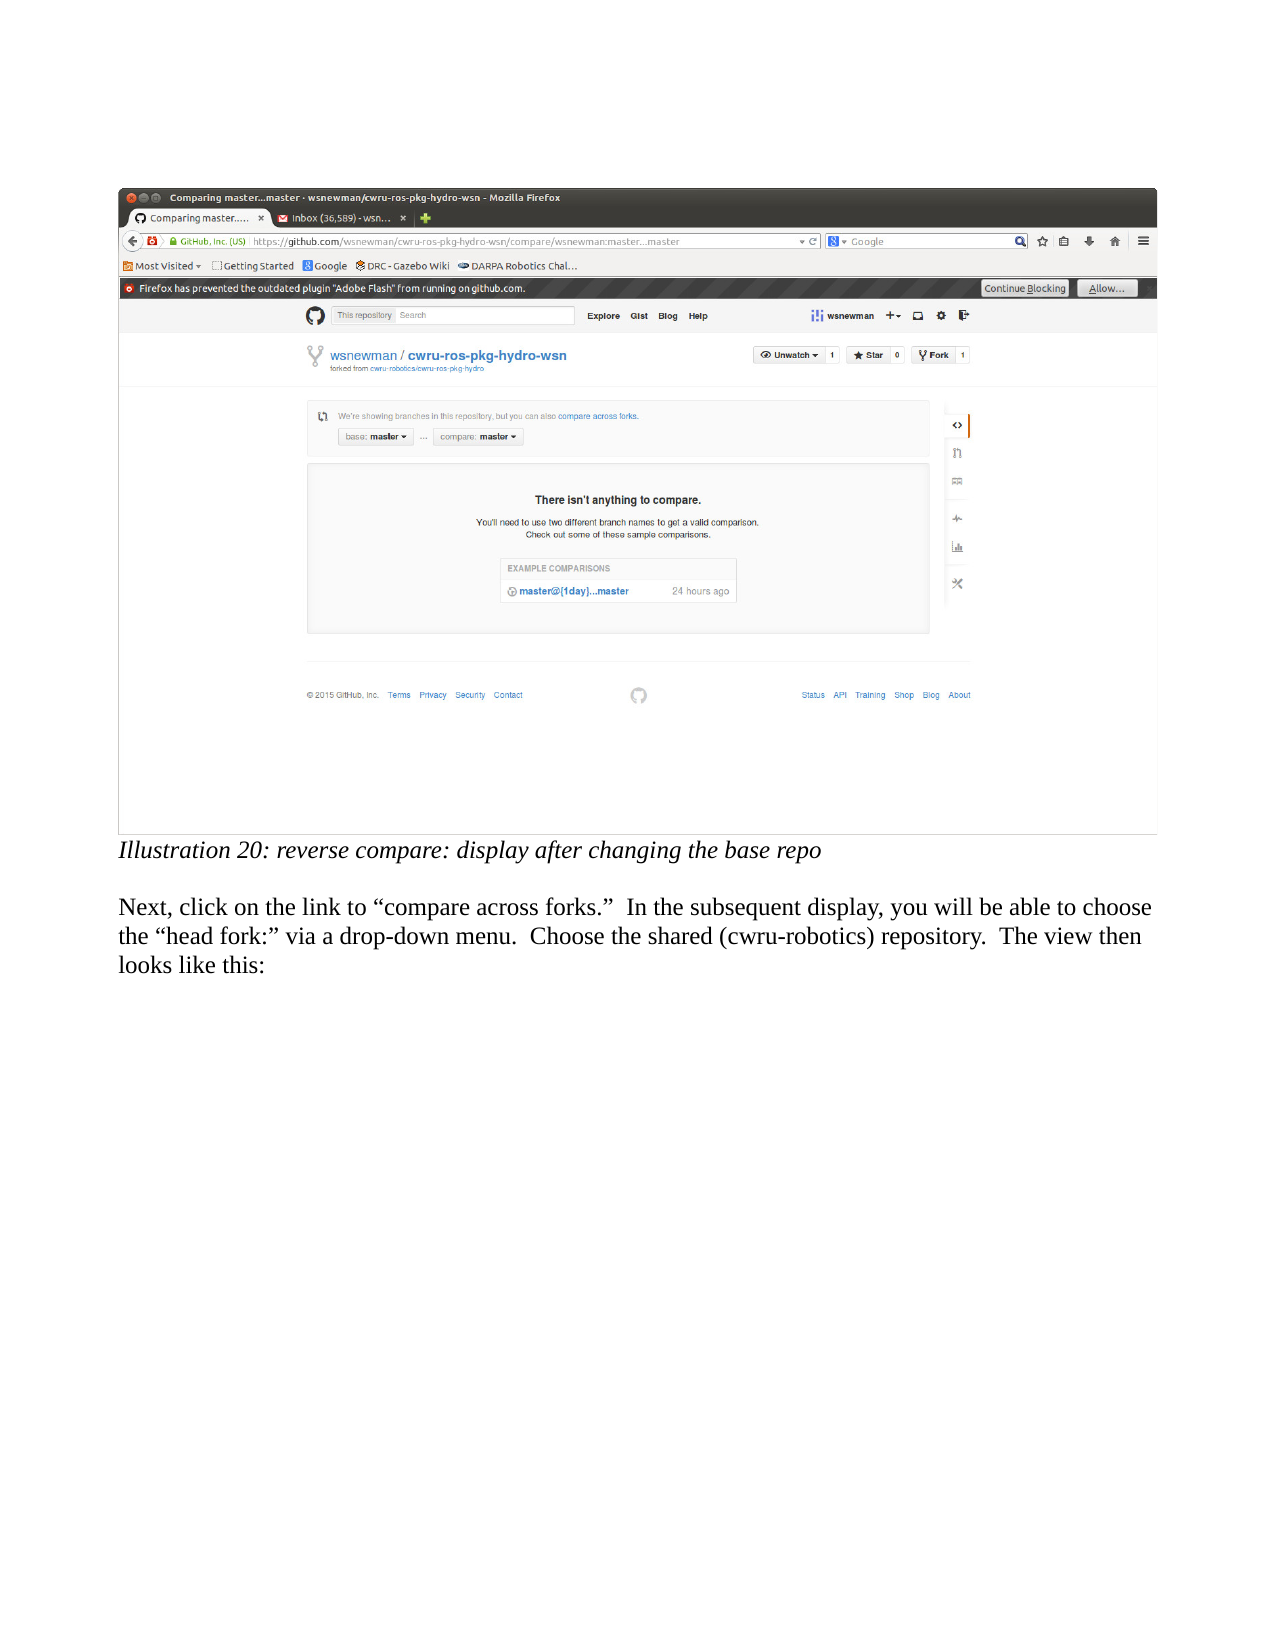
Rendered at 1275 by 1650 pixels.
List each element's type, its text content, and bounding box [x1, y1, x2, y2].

text Next, click on the link to “compare across forks.” In the subsequent display, you will be able to choose the “head fork:” via a drop-down menu. Choose the shared (cwru-robotics) repository. The view then looks like this: [118, 892, 1157, 979]
text Illustration 20: reverse compare: display after changing the base repo [118, 835, 1157, 864]
picture [118, 188, 1158, 835]
